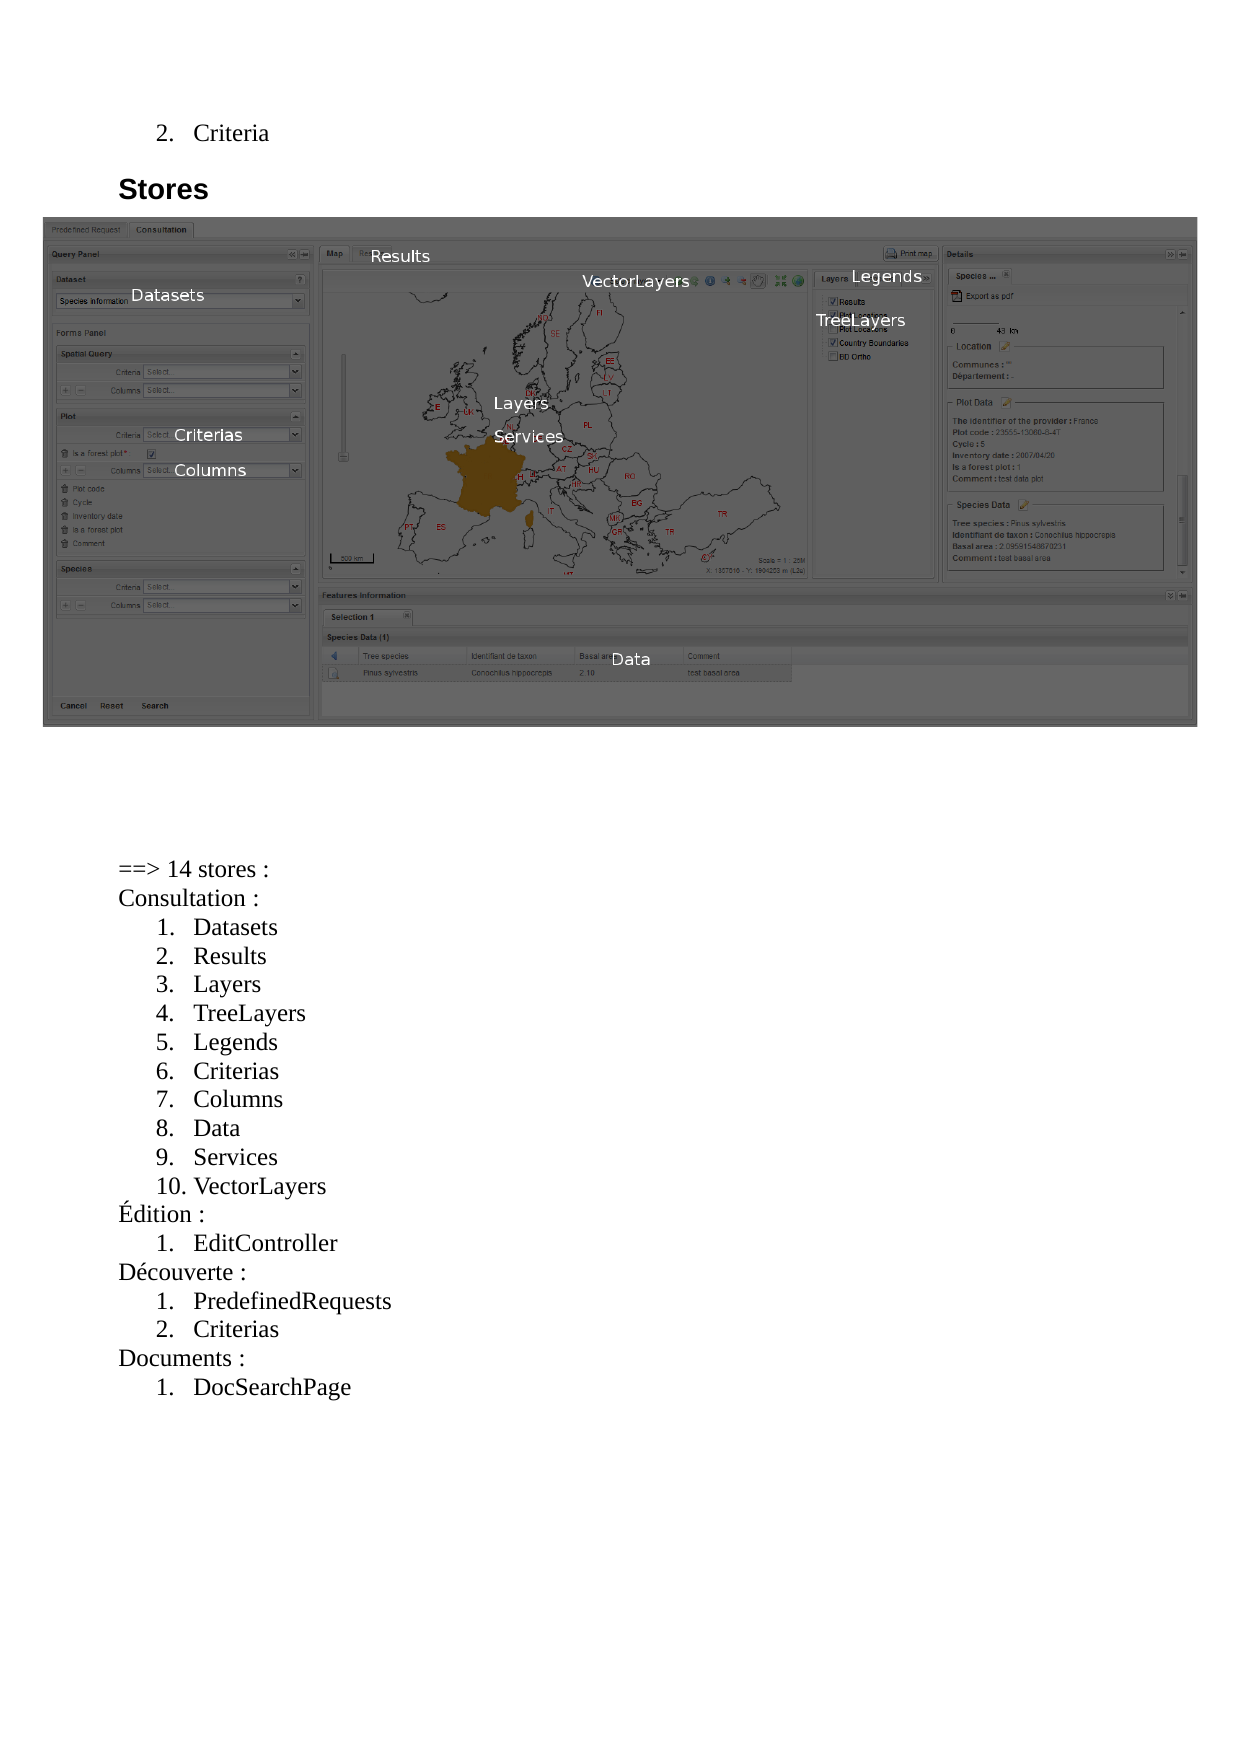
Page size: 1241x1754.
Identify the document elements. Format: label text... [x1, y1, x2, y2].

list Legends [156, 1027, 1122, 1056]
list Criteria [156, 118, 1122, 147]
list Datasets [156, 912, 1122, 941]
list DocSearchPage [156, 1372, 1122, 1401]
list Criterias [156, 1314, 1122, 1343]
subtitle Stores [118, 172, 1122, 205]
list TreeLayers [156, 998, 1122, 1027]
list Criterias [156, 1056, 1122, 1084]
text Consultation : [118, 883, 1122, 912]
list VectorLayers [156, 1171, 1122, 1199]
list Services [156, 1142, 1122, 1171]
text Édition : [118, 1199, 1122, 1228]
text Découverte : [118, 1257, 1122, 1286]
text ==> 14 stores : [118, 854, 1122, 883]
picture [42, 217, 1198, 727]
list Columns [156, 1084, 1122, 1113]
list PredefinedRequests [156, 1286, 1122, 1314]
text Documents : [118, 1343, 1122, 1372]
list Layers [156, 969, 1122, 998]
list Results [156, 941, 1122, 969]
list Data [156, 1113, 1122, 1142]
list EditController [156, 1228, 1122, 1257]
